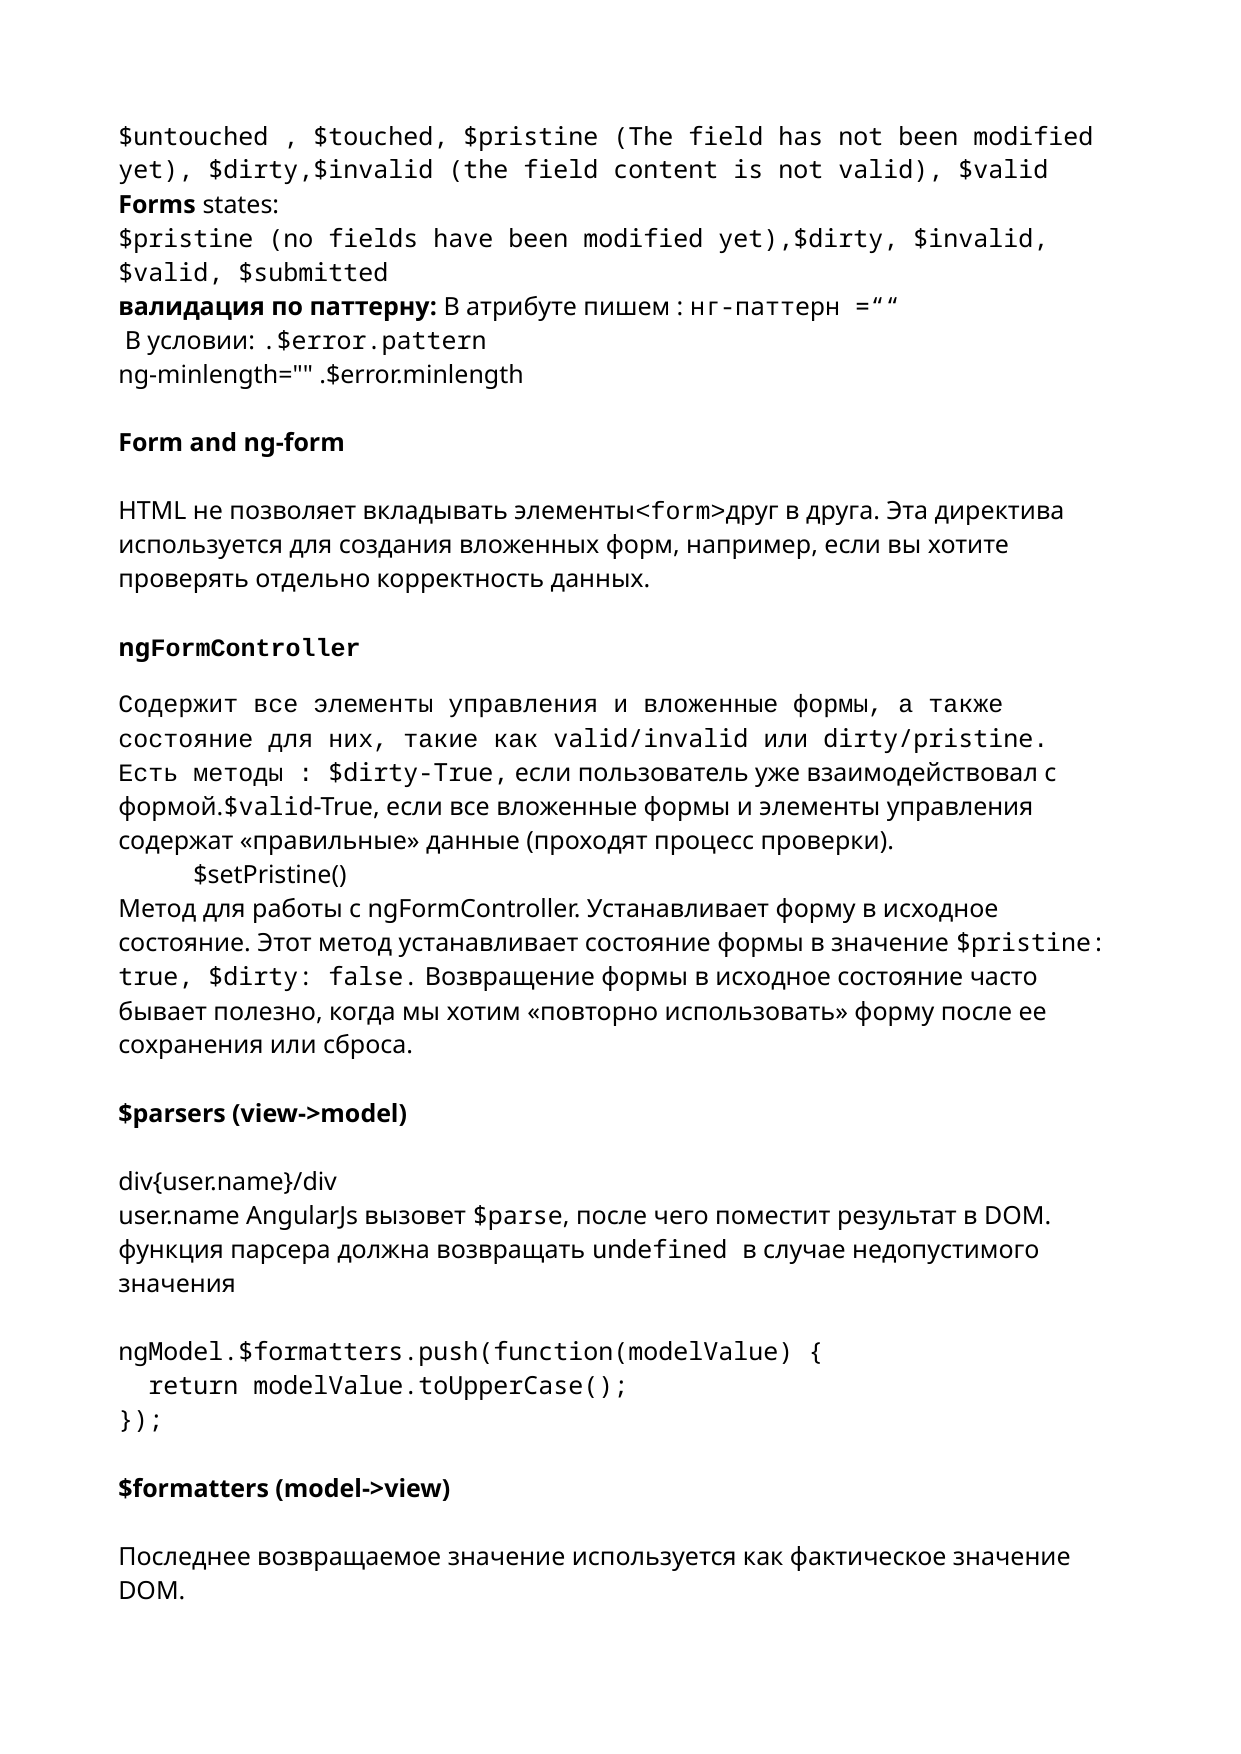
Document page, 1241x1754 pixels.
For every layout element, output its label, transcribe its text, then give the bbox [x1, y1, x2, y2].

text return modelValue.toUpperCase(); [118, 1368, 1122, 1402]
text }); [118, 1402, 1122, 1436]
list Form and ng-form [81, 425, 1122, 459]
text $formatters (model->view) [118, 1470, 1122, 1504]
text Последнее возвращаемое значение используется как фактическое значение DOM. [118, 1538, 1122, 1606]
text $setPristine() [118, 857, 1122, 891]
text Метод для работы с ngFormController. Устанавливает форму в исходное состояние. Этот метод устанавливает состояние формы в значение $pristine: true, $dirty: false. Возвращение формы в исходное состояние часто бывает полезно, когда мы хотим «повторно использовать» форму после ее сохранения или сброса. [118, 891, 1122, 1061]
text $pristine (no fields have been modified yet),$dirty, $invalid, $valid, $submitted [118, 220, 1122, 288]
text $parsers (view->model) [118, 1095, 1122, 1129]
text ngModel.$formatters.push(function(modelValue) { [118, 1334, 1122, 1368]
text функция парсера должна возвращать undefined в случае недопустимого значения [118, 1232, 1122, 1300]
text $untouched , $touched, $pristine (The field has not been modified yet), $dirty,$invalid (the field content is not valid), $valid [118, 118, 1122, 186]
text Cодержит все элементы управления и вложенные формы, а также состояние для них, такие как valid/invalid или dirty/pristine. Есть методы : $dirty-True, если пользователь уже взаимодействовал с формой.$valid-True, если все вложенные формы и элементы управления содержат «правильные» данные (проходят процесс проверки). [118, 692, 1122, 857]
text ng-minlength="" .$error.minlength [118, 357, 1122, 391]
text валидация по паттерну: В атрибуте пишем : нг-паттерн =““ [118, 288, 1122, 322]
text HTML не позволяет вкладывать элементы<form>друг в друга. Эта директива используется для создания вложенных форм, например, если вы хотите проверять отдельно корректность данных. [118, 493, 1122, 595]
text ngFormController [118, 629, 1122, 663]
text Forms states: [118, 186, 1122, 220]
text div{user.name}/div [118, 1163, 1122, 1197]
text В условии: .$error.pattern [118, 322, 1122, 357]
text user.name AngularJs вызовет $parse, после чего поместит результат в DOM. [118, 1197, 1122, 1232]
